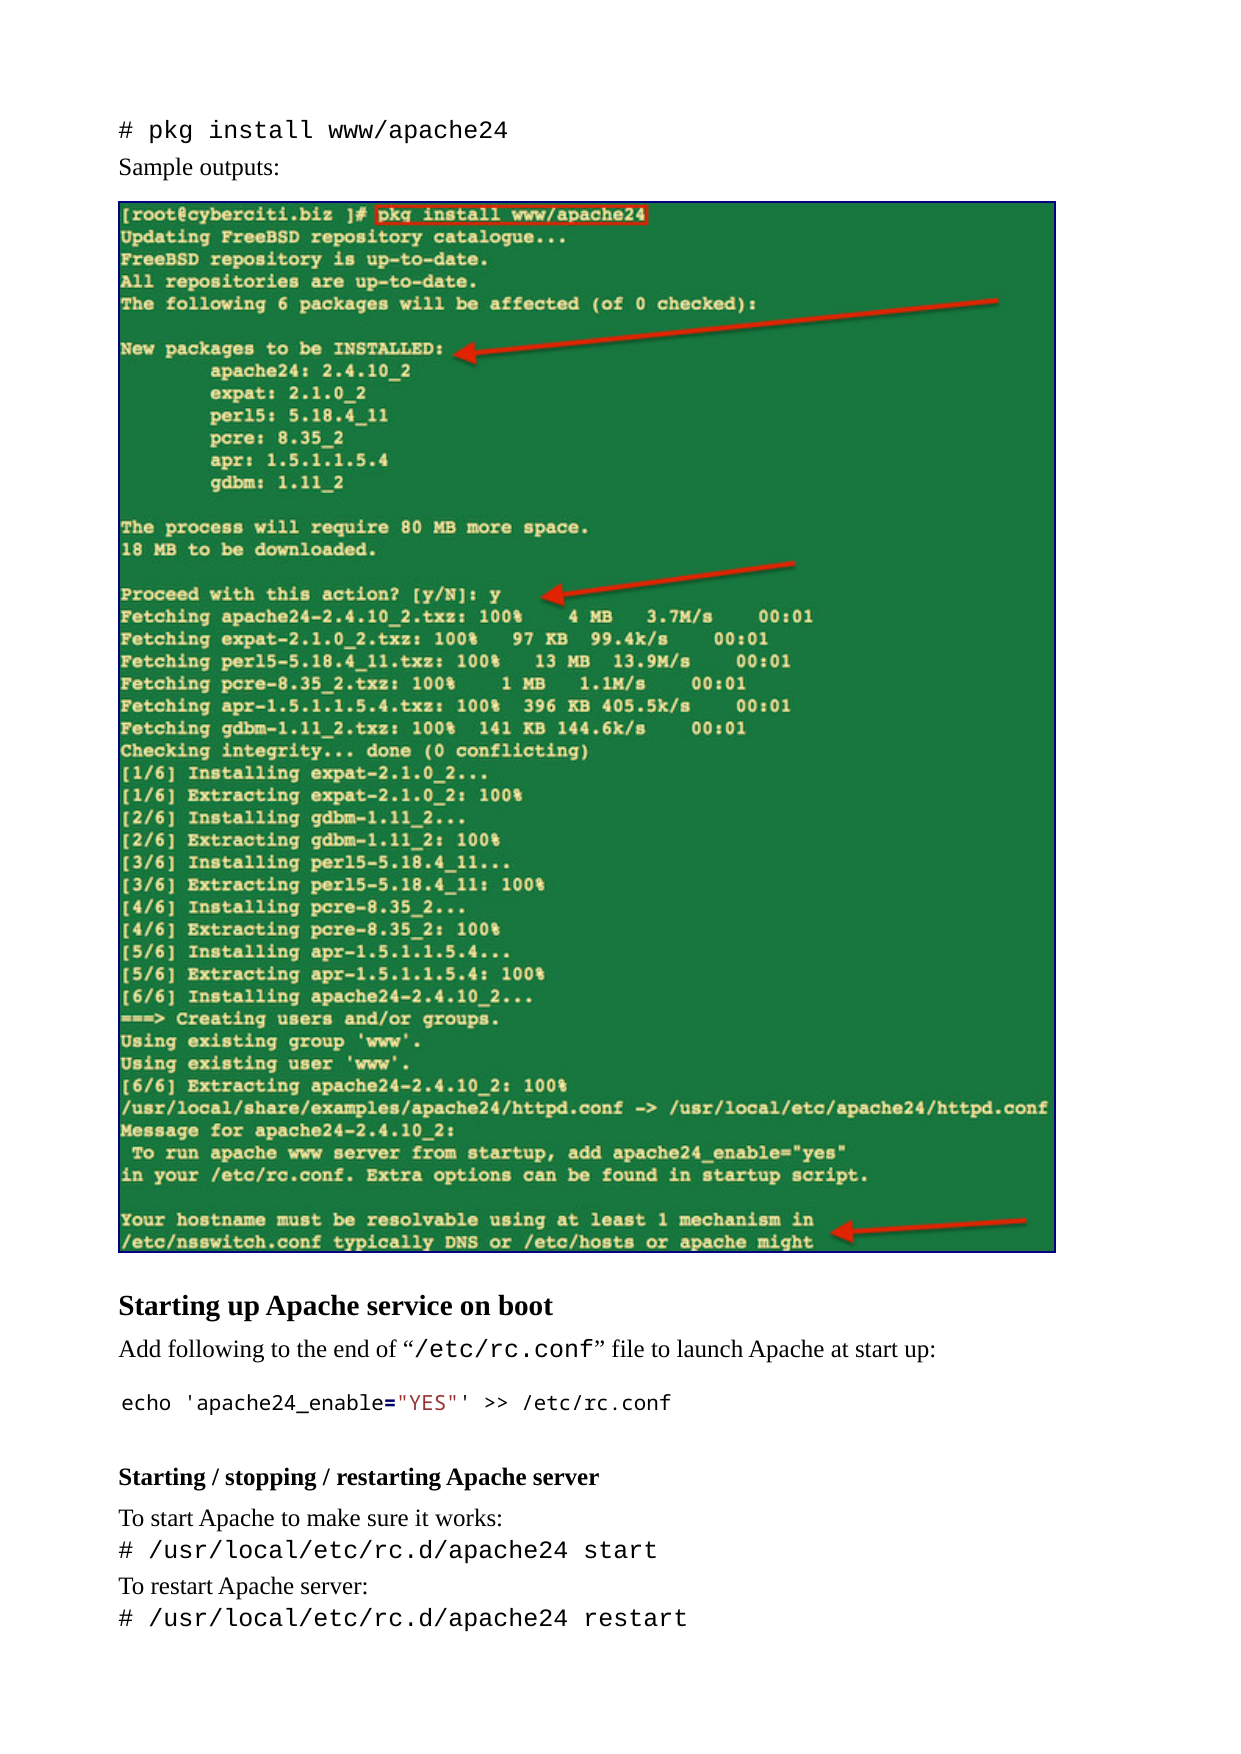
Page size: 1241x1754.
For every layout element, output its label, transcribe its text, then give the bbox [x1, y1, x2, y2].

text To start Apache to make sure it works: # /usr/local/etc/rc.d/apache24 start To restart Apache server: # /usr/local/etc/rc.d/apache24 restart [118, 1503, 1122, 1634]
text Add following to the end of “/etc/rc.conf” file to launch Apache at start up: [118, 1334, 1122, 1364]
subtitle Starting / stopping / restarting Apache server [118, 1462, 1122, 1490]
subtitle Starting up Apache service on boot [118, 1288, 1122, 1321]
table_header echo 'apache24_enable="YES"' >> /etc/rc.conf [118, 1385, 686, 1449]
picture [120, 203, 1054, 1251]
text # pkg install www/apache24 Sample outputs: [118, 118, 1122, 181]
